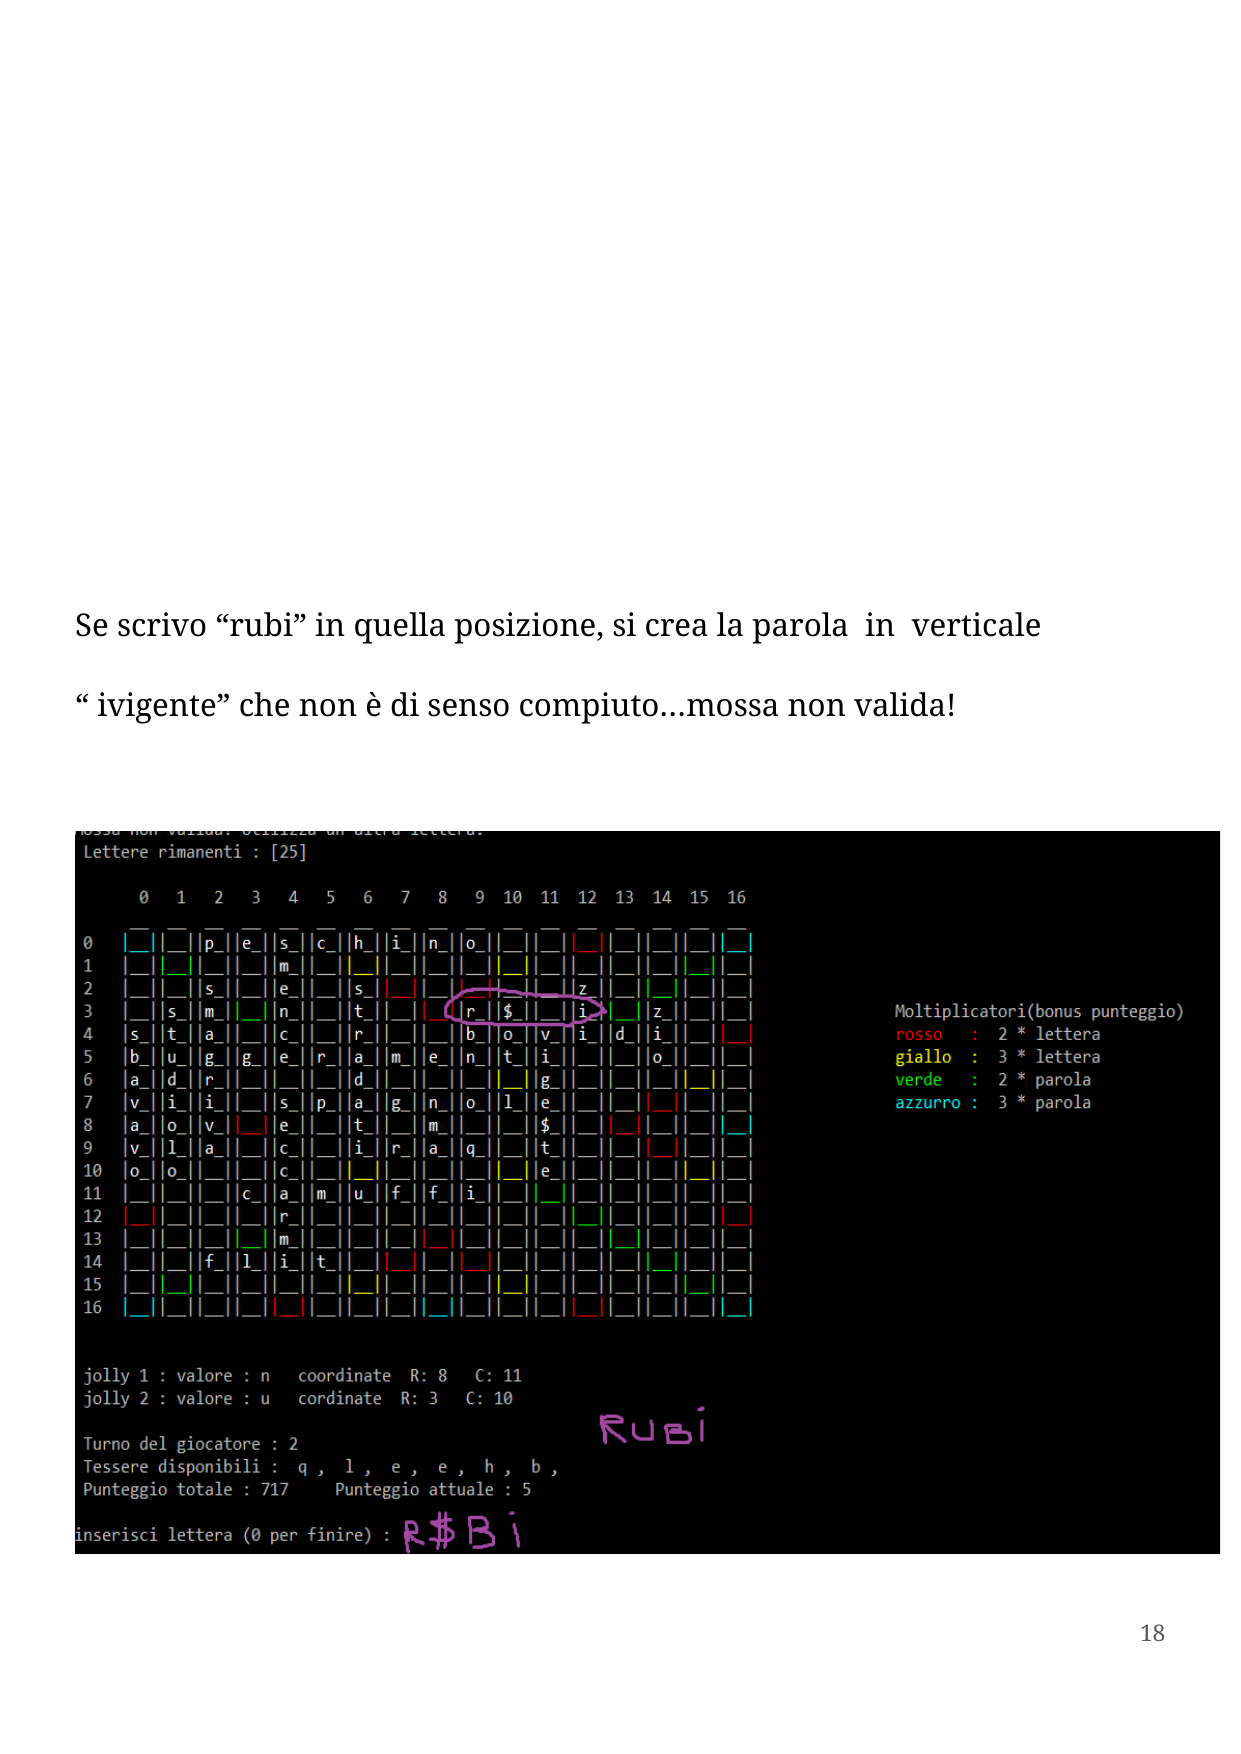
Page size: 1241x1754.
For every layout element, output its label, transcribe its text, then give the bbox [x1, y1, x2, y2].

text “ ivigente” che non è di senso compiuto…mossa non valida! [75, 683, 1165, 725]
text Se scrivo “rubi” in quella posizione, si crea la parola in verticale [75, 602, 1165, 645]
